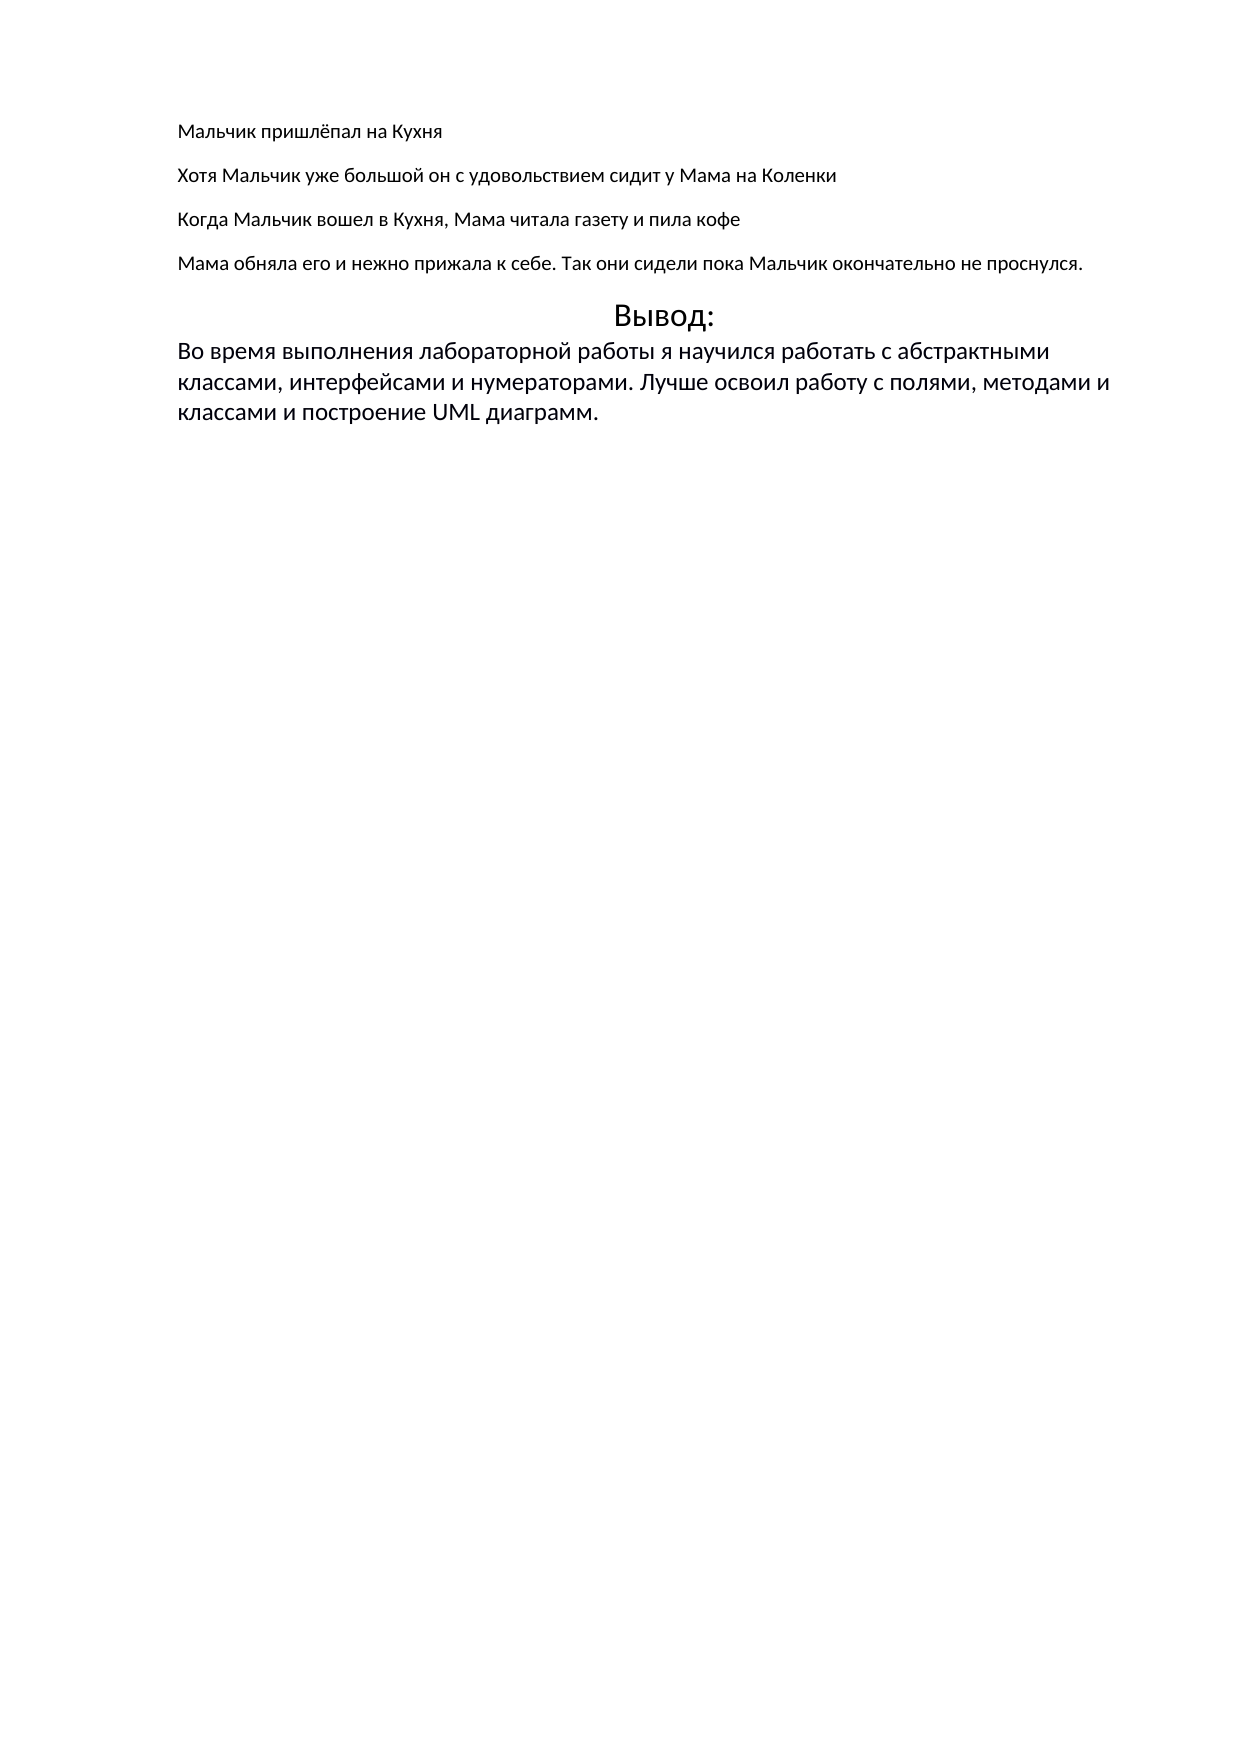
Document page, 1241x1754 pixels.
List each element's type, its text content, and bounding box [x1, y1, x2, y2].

text Хотя Мальчик уже большой он с удовольствием сидит у Мама на Коленки [177, 162, 1152, 188]
text Когда Мальчик вошел в Кухня, Мама читала газету и пила кофе [177, 206, 1152, 232]
text Мальчик пришлёпал на Кухня [177, 118, 1152, 143]
text Во время выполнения лабораторной работы я научился работать с абстрактными классами, интерфейсами и нумераторами. Лучше освоил работу с полями, методами и классами и построение UML диаграмм. [177, 335, 1152, 427]
text Мама обняла его и нежно прижала к себе. Так они сидели пока Мальчик окончательно не проснулся. [177, 250, 1152, 276]
text Вывод: [177, 294, 1152, 335]
